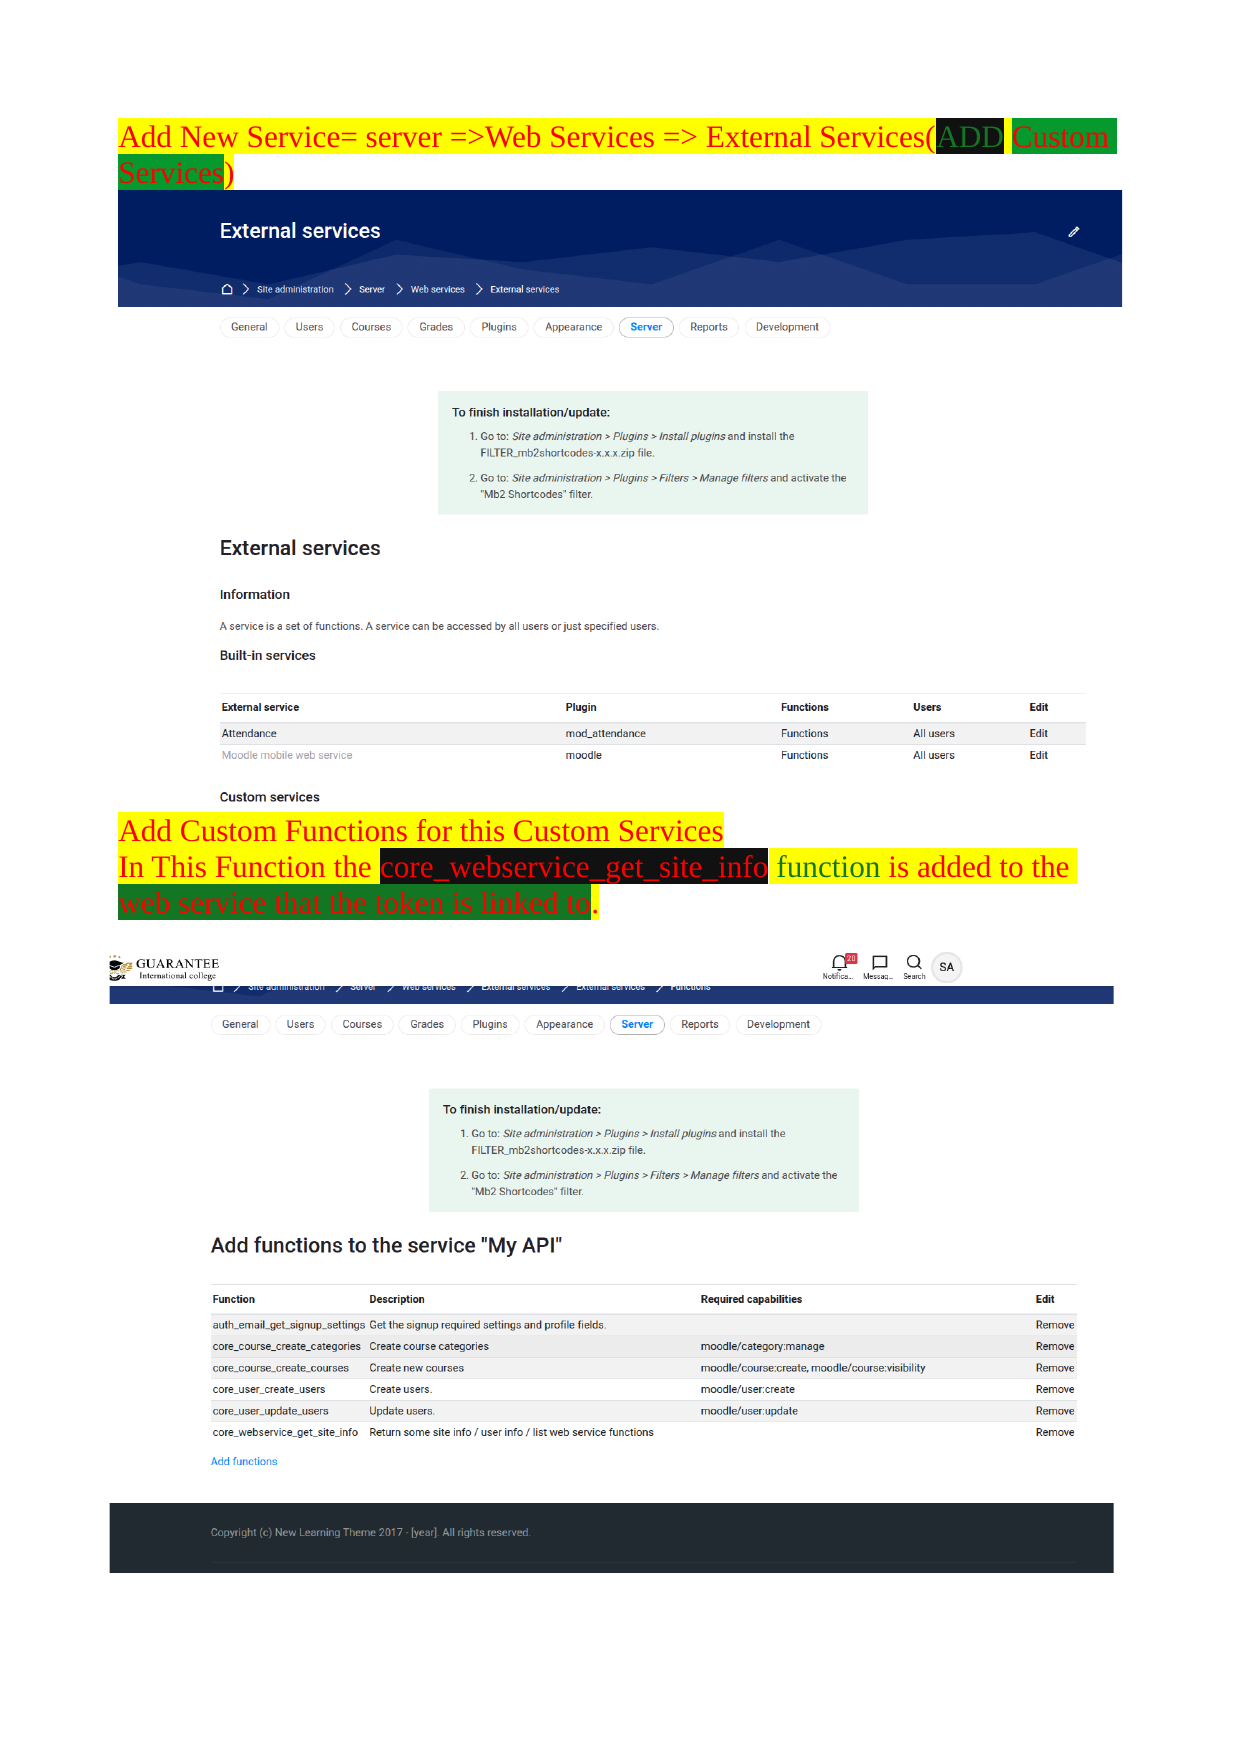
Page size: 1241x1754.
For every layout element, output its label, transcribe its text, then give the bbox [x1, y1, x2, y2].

picture [118, 190, 1123, 812]
text In This Function the core_webservice_get_site_info function is added to the web service that the token is linked to. [118, 848, 1122, 920]
picture [109, 950, 1114, 1573]
text Add New Service= server =>Web Services => External Services(ADD Custom Services) [118, 118, 1122, 190]
text Add Custom Functions for this Custom Services [118, 812, 1122, 848]
